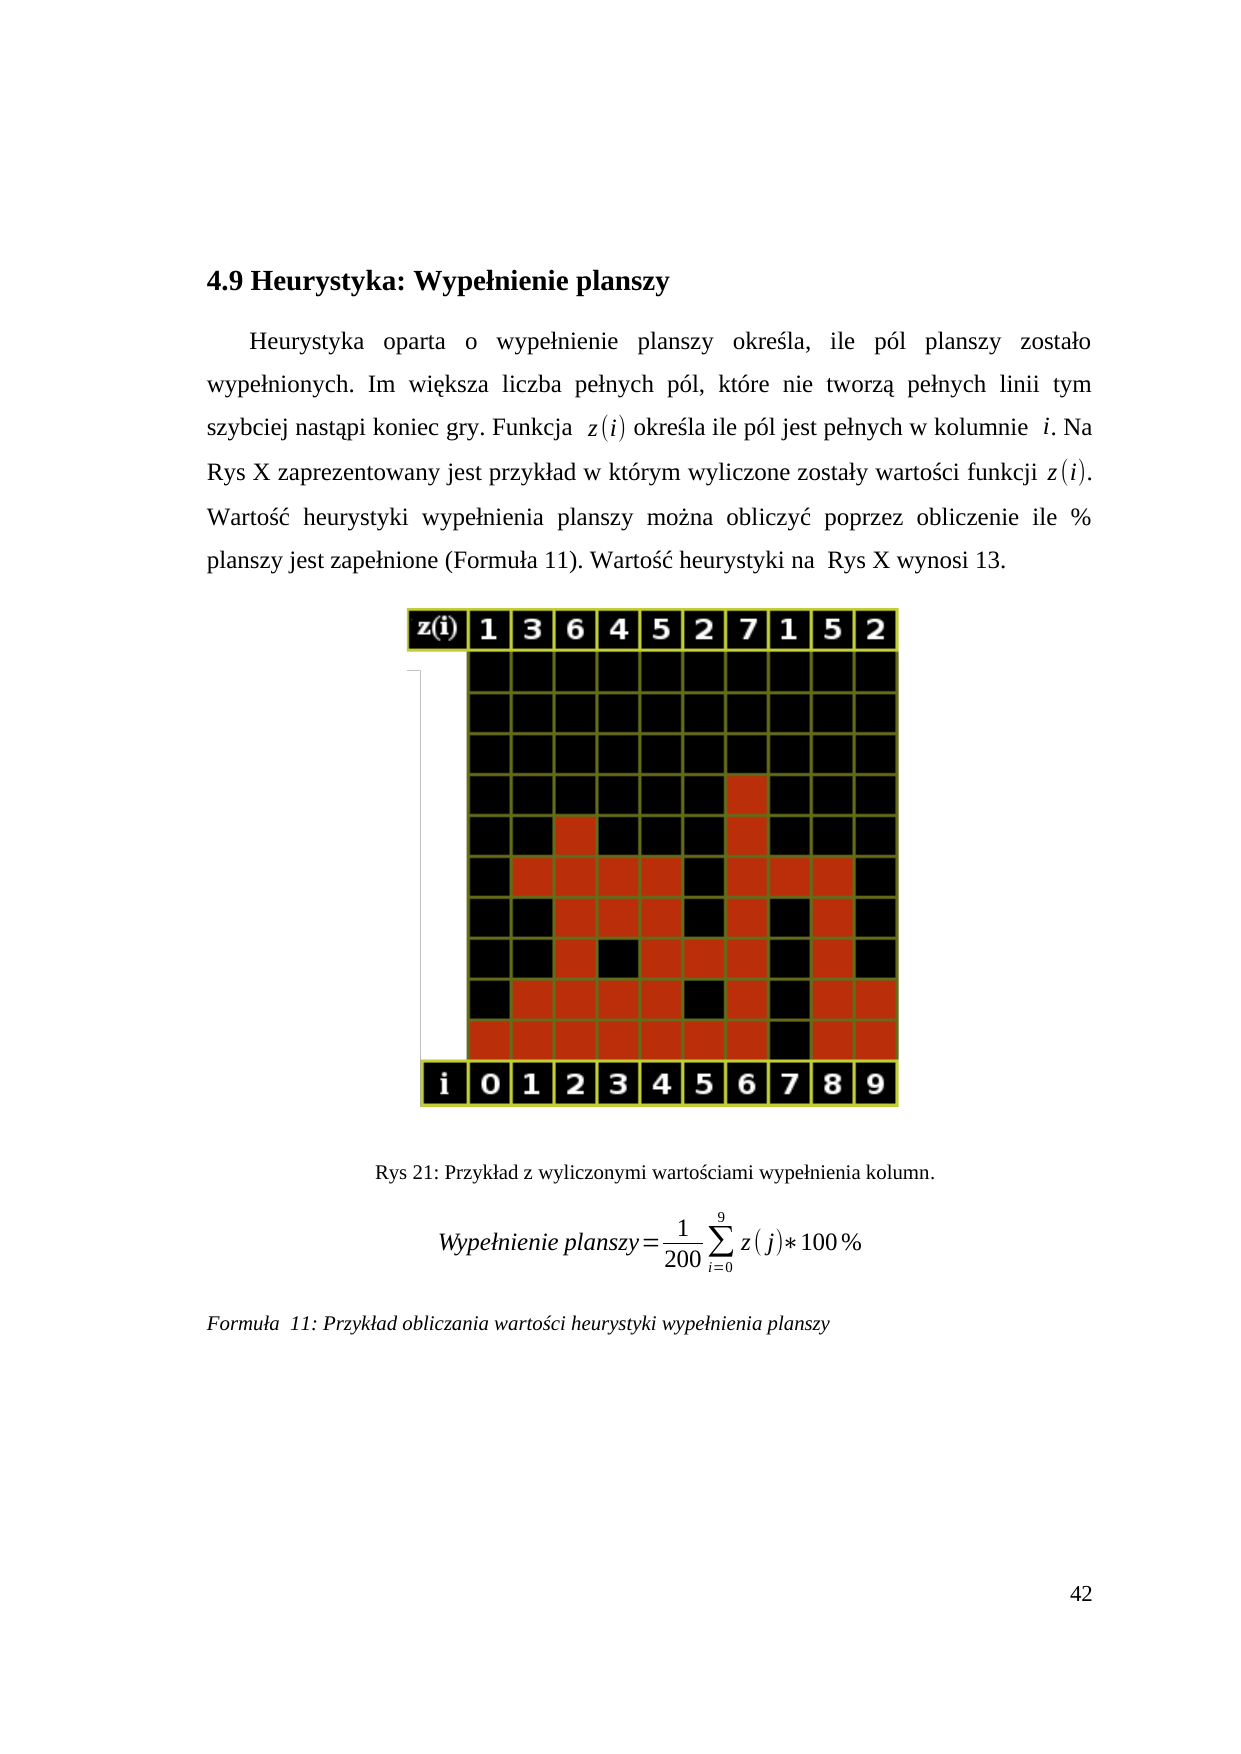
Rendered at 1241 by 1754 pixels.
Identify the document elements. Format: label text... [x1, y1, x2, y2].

text Rys 21: Przykład z wyliczonymi wartościami wypełnienia kolumn. [207, 1160, 1093, 1184]
text Heurystyka oparta o wypełnienie planszy określa, ile pól planszy zostało wypełnionych. Im większa liczba pełnych pól, które nie tworzą pełnych linii tym szybciej nastąpi koniec gry. Funkcja określa ile pól jest pełnych w kolumnie . Na Rys X zaprezentowany jest przykład w którym wyliczone zostały wartości funkcji . Wartość heurystyki wypełnienia planszy można obliczyć poprzez obliczenie ile % planszy jest zapełnione (Formuła 11). Wartość heurystyki na Rys X wynosi 13. [207, 326, 1093, 573]
text Formuła 11: Przykład obliczania wartości heurystyki wypełnienia planszy [207, 1311, 1093, 1335]
subtitle 4.9 Heurystyka: Wypełnienie planszy [207, 263, 1093, 296]
picture [406, 608, 899, 1107]
